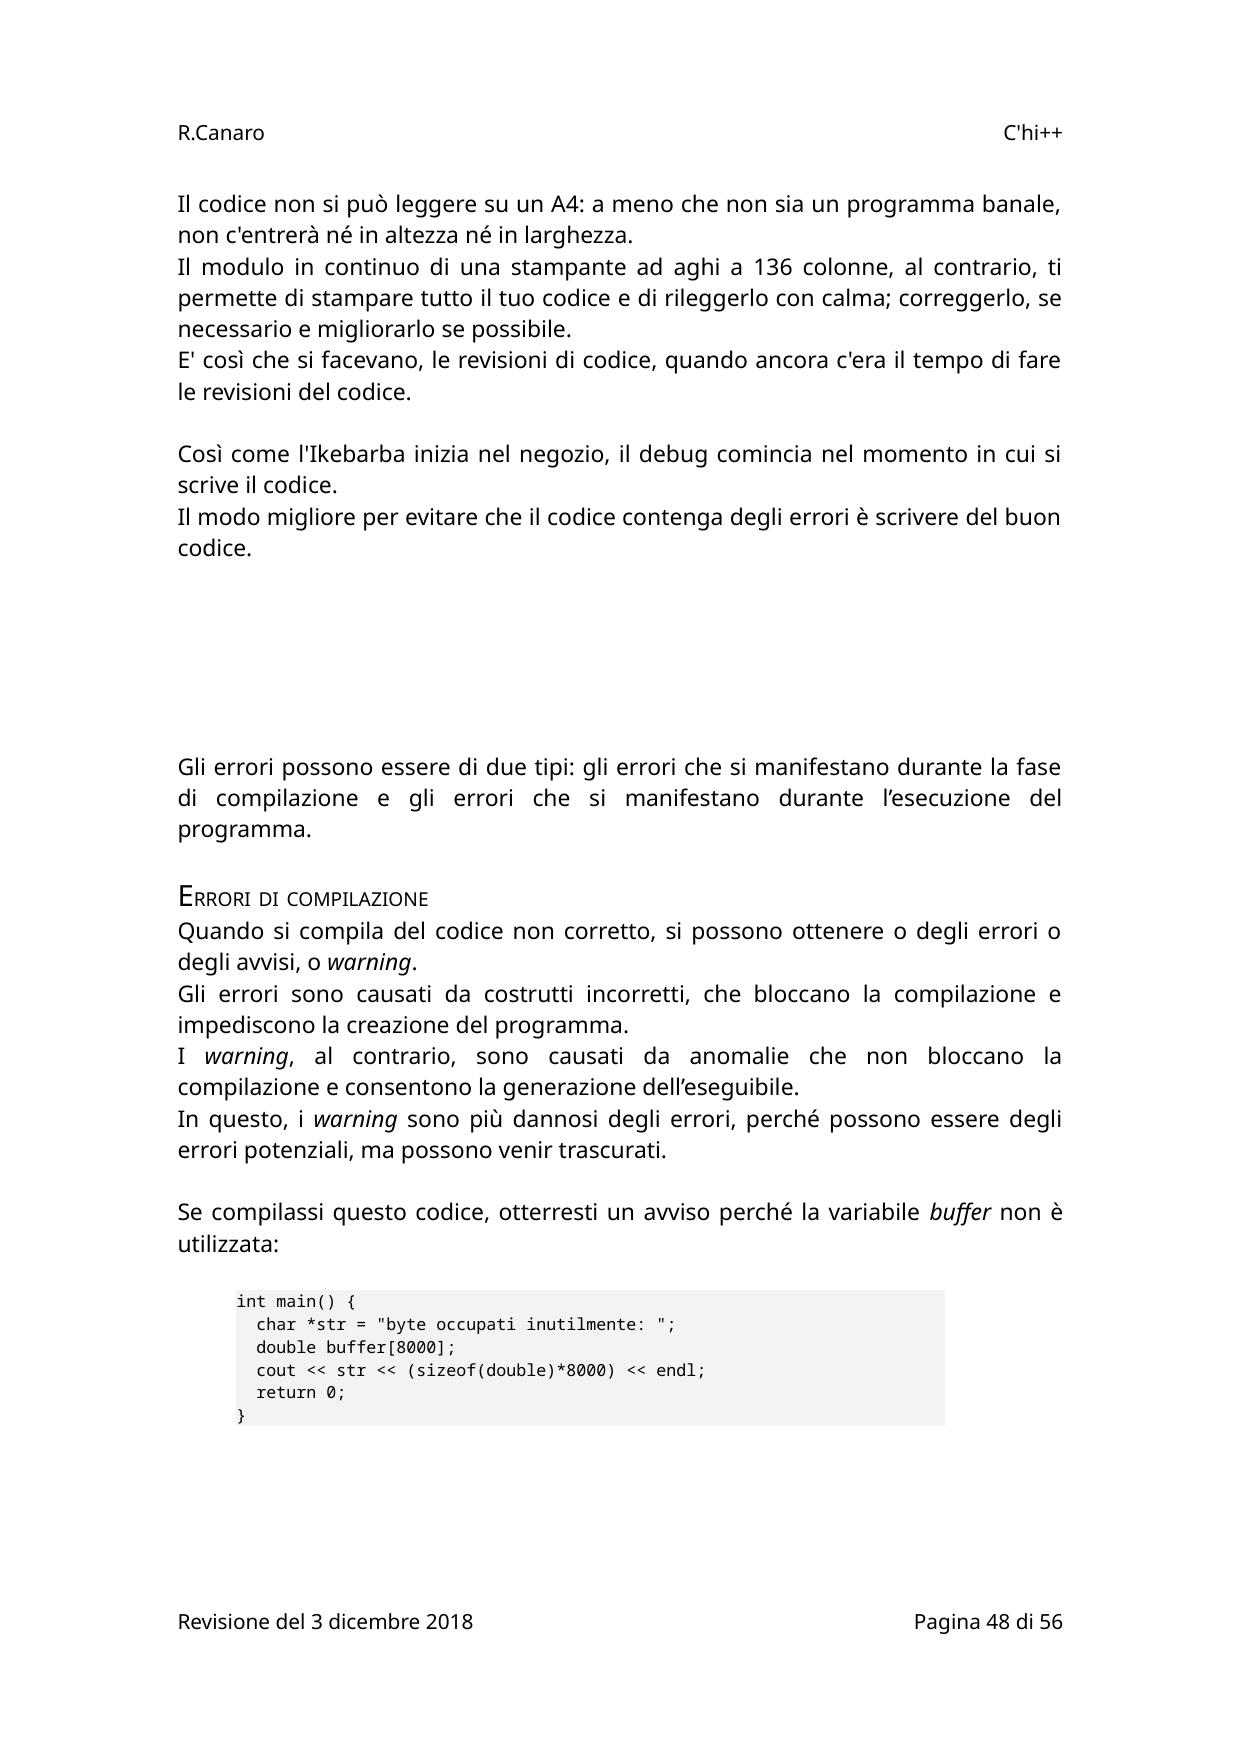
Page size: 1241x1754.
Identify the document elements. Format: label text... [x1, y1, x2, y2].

text double buffer[8000]; [236, 1336, 945, 1358]
text Gli errori sono causati da costrutti incorretti, che bloccano la compilazione e impediscono la creazione del programma. [177, 978, 1063, 1040]
text In questo, i warning sono più dannosi degli errori, perché possono essere degli errori potenziali, ma possono venir trascurati. [177, 1103, 1063, 1165]
subtitle Errori di compilazione [177, 875, 1063, 915]
text Il codice non si può leggere su un A4: a meno che non sia un programma banale, non c'entrerà né in altezza né in larghezza. [177, 188, 1063, 250]
text Il modulo in continuo di una stampante ad aghi a 136 colonne, al contrario, ti permette di stampare tutto il tuo codice e di rileggerlo con calma; correggerlo, se necessario e migliorarlo se possibile. [177, 250, 1063, 344]
text I warning, al contrario, sono causati da anomalie che non bloccano la compilazione e consentono la generazione dell’eseguibile. [177, 1040, 1063, 1103]
text return 0; [236, 1381, 945, 1404]
text Quando si compila del codice non corretto, si possono ottenere o degli errori o degli avvisi, o warning. [177, 915, 1063, 978]
text int main() { [236, 1290, 945, 1313]
text Così come l'Ikebarba inizia nel negozio, il debug comincia nel momento in cui si scrive il codice. [177, 438, 1063, 500]
text Il modo migliore per evitare che il codice contenga degli errori è scrivere del buon codice. [177, 500, 1063, 563]
text cout << str << (sizeof(double)*8000) << endl; [236, 1358, 945, 1381]
text char *str = "byte occupati inutilmente: "; [236, 1313, 945, 1336]
text Gli errori possono essere di due tipi: gli errori che si manifestano durante la fase di compilazione e gli errori che si manifestano durante l’esecuzione del programma. [177, 750, 1063, 844]
text E' così che si facevano, le revisioni di codice, quando ancora c'era il tempo di fare le revisioni del codice. [177, 344, 1063, 407]
text } [236, 1404, 945, 1426]
text Se compilassi questo codice, otterresti un avviso perché la variabile buffer non è utilizzata: [177, 1196, 1063, 1259]
